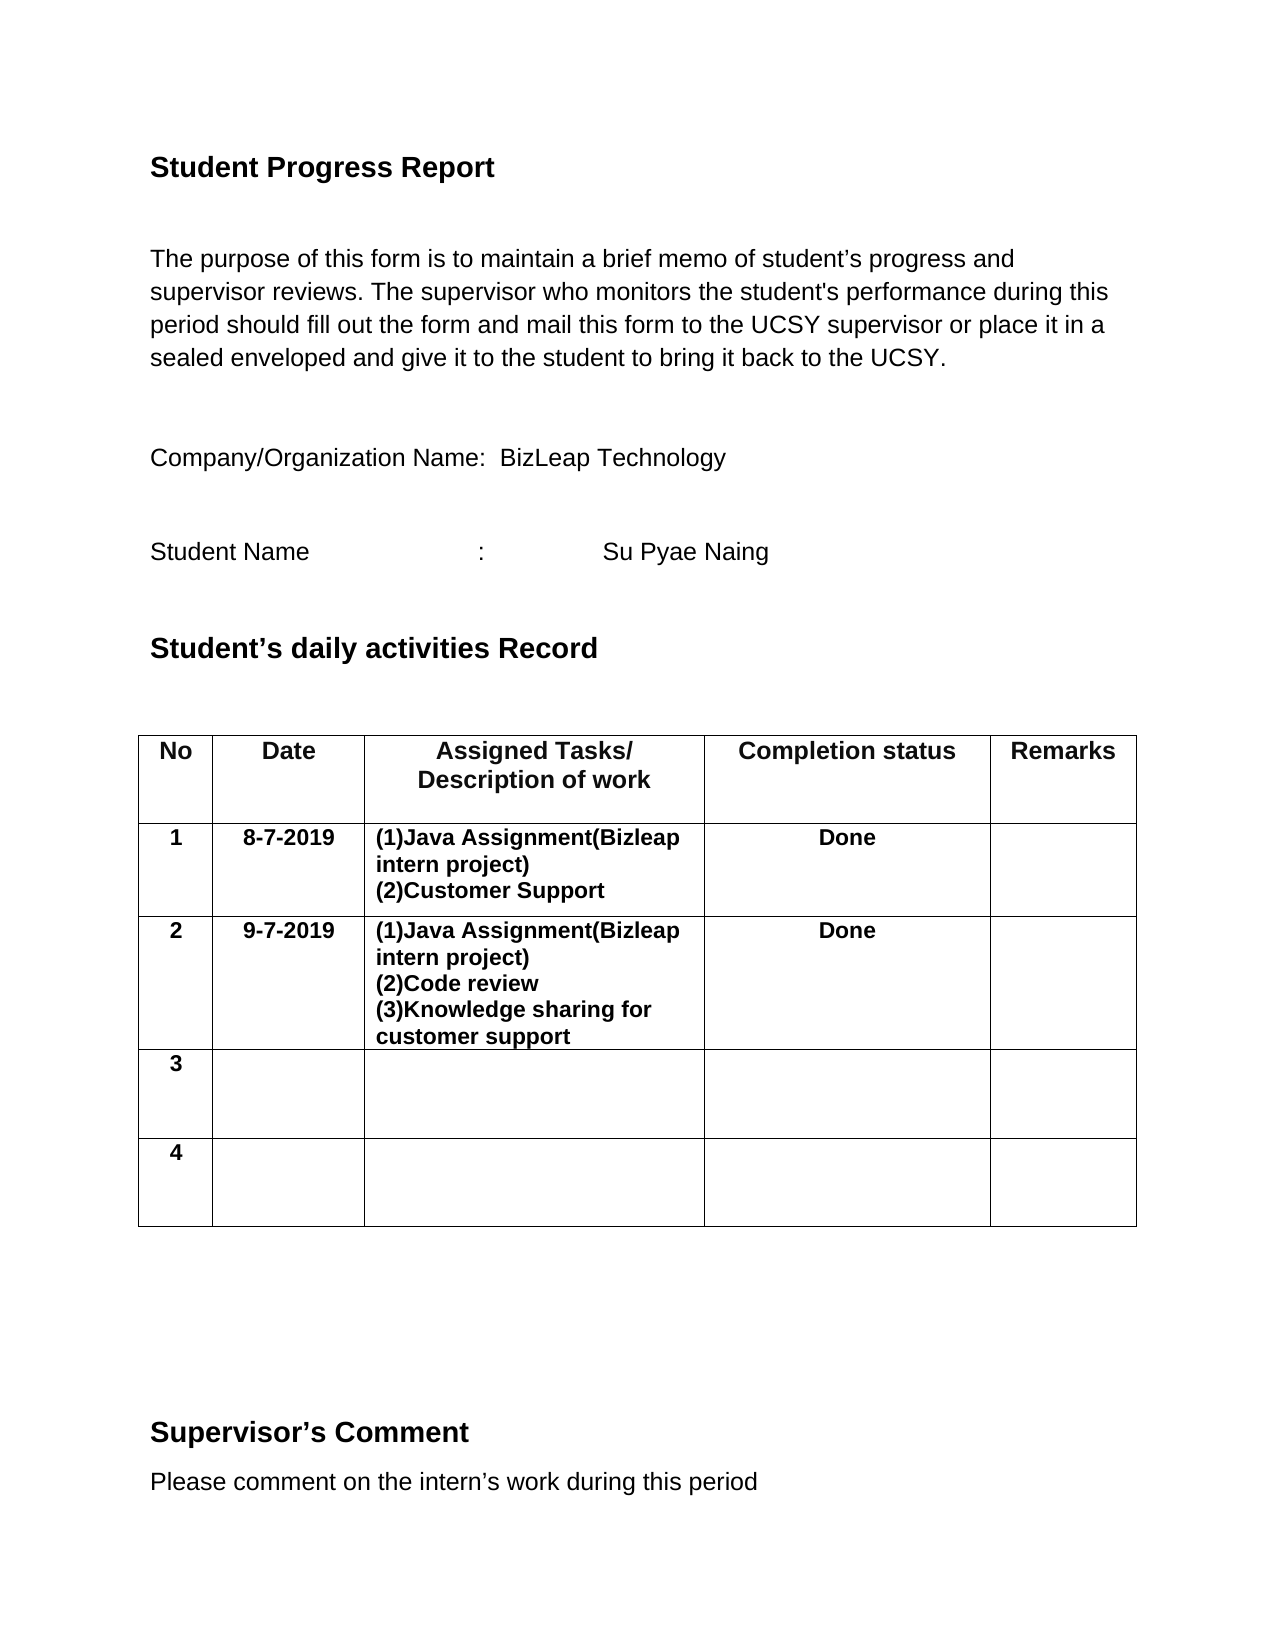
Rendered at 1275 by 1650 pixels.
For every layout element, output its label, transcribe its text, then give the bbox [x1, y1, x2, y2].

table_cell [705, 1139, 990, 1226]
text Student Name : Su Pyae Naing [150, 537, 1125, 566]
table_cell [991, 917, 1136, 1049]
table_cell 4 [139, 1139, 212, 1226]
text Please comment on the intern’s work during this period [150, 1467, 1125, 1496]
table_cell [991, 1050, 1136, 1137]
table_cell Done [705, 917, 990, 1049]
text Supervisor’s Comment [150, 1415, 1125, 1449]
table_cell (1)Java Assignment(Bizleap intern project) (2)Customer Support [365, 824, 704, 916]
text Student’s daily activities Record [150, 631, 1125, 664]
table_header Remarks [991, 736, 1136, 823]
table_header Assigned Tasks/ Description of work [365, 736, 704, 823]
table_cell [213, 1050, 364, 1137]
table_header No [139, 736, 212, 823]
table_cell 2 [139, 917, 212, 1049]
table_cell [365, 1050, 704, 1137]
table_header Date [213, 736, 364, 823]
table_cell 9-7-2019 [213, 917, 364, 1049]
table_cell [991, 824, 1136, 916]
table_cell 1 [139, 824, 212, 916]
text Company/Organization Name: BizLeap Technology [150, 443, 1125, 471]
text Student Progress Report [150, 150, 1125, 183]
table_cell Done [705, 824, 990, 916]
text The purpose of this form is to maintain a brief memo of student’s progress and supervisor reviews. The supervisor who monitors the student's performance during this period should fill out the form and mail this form to the UCSY supervisor or place it in a sealed enveloped and give it to the student to bring it back to the UCSY. [150, 244, 1125, 372]
table_cell [991, 1139, 1136, 1226]
table_cell (1)Java Assignment(Bizleap intern project) (2)Code review (3)Knowledge sharing for customer support [365, 917, 704, 1049]
table_header Completion status [705, 736, 990, 823]
table_cell [705, 1050, 990, 1137]
table_cell 3 [139, 1050, 212, 1137]
table_cell 8-7-2019 [213, 824, 364, 916]
table_cell [213, 1139, 364, 1226]
table_cell [365, 1139, 704, 1226]
